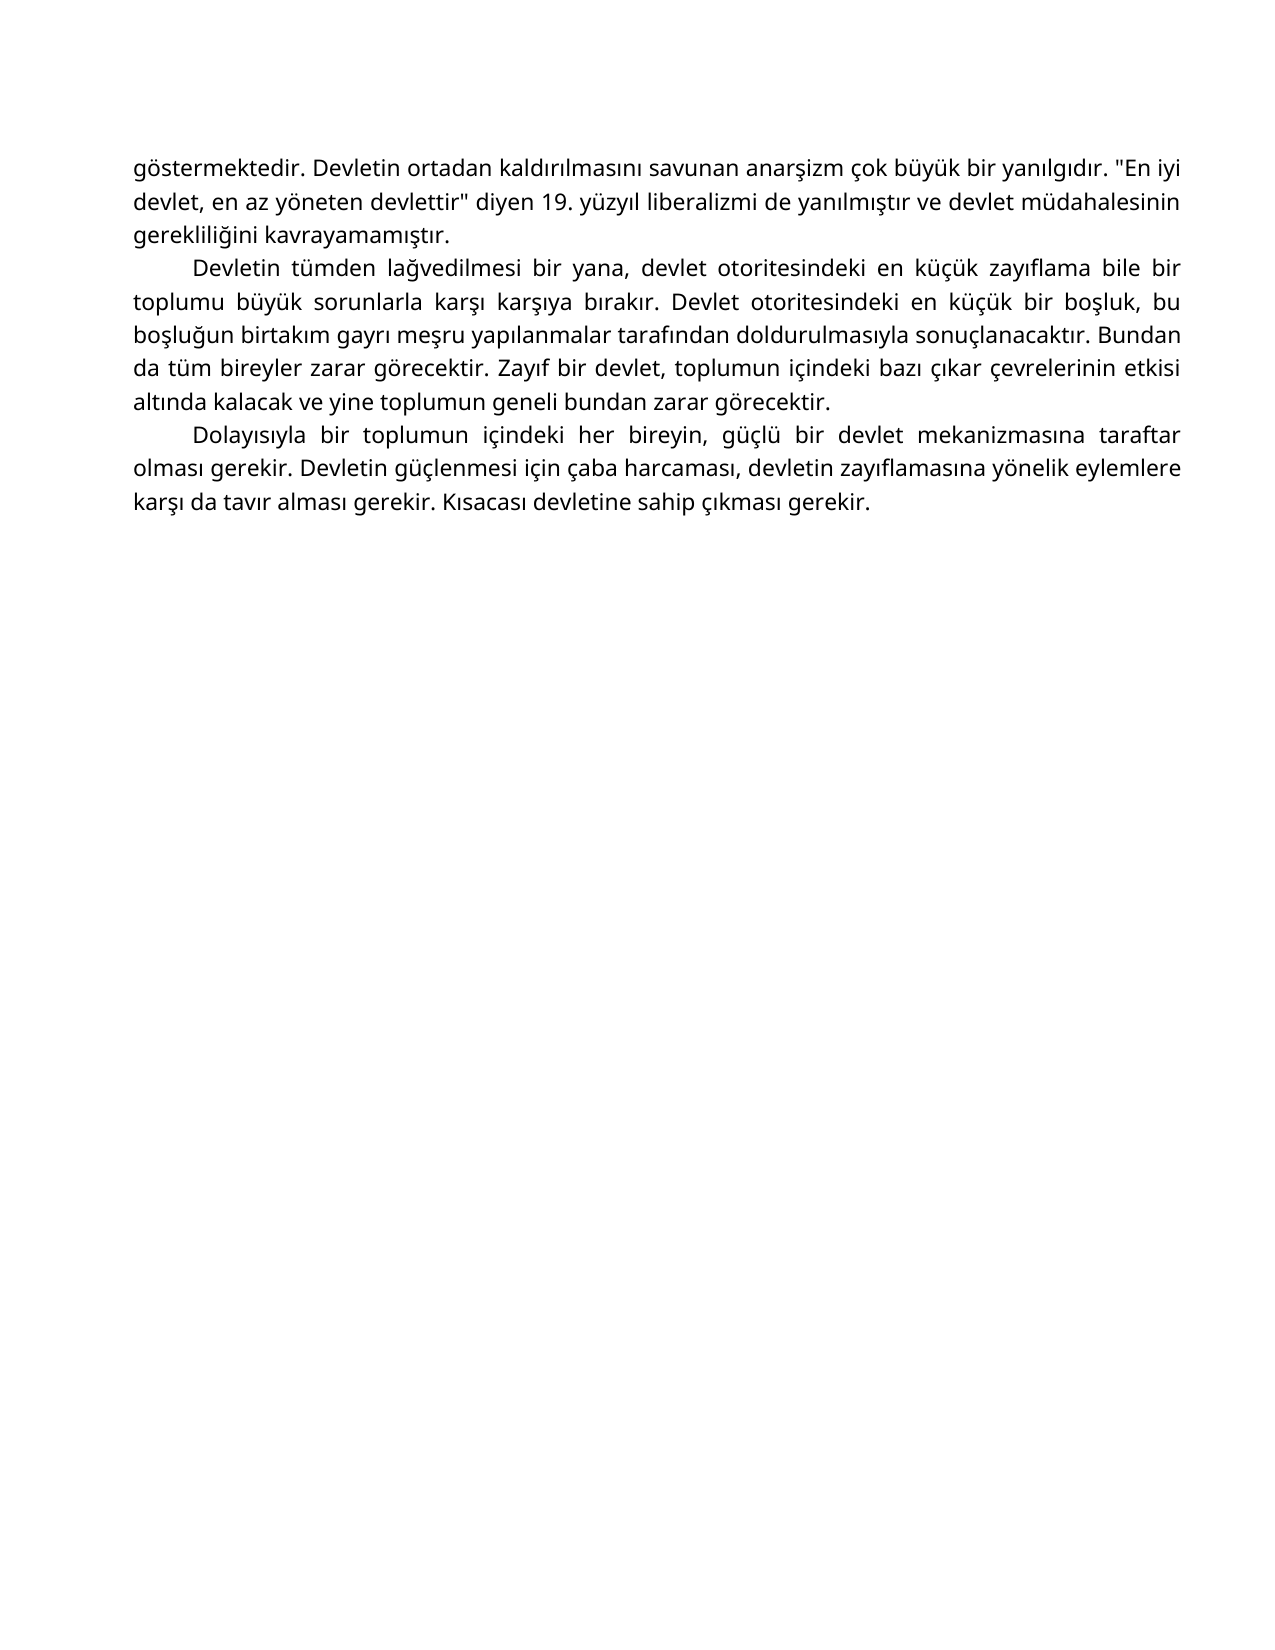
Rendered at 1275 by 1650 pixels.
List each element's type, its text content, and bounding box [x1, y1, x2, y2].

text Devletin tümden lağvedilmesi bir yana, devlet otoritesindeki en küçük zayıflama bile bir toplumu büyük sorunlarla karşı karşıya bırakır. Devlet otoritesindeki en küçük bir boşluk, bu boşluğun birtakım gayrı meşru yapılanmalar tarafından doldurulmasıyla sonuçlanacaktır. Bundan da tüm bireyler zarar görecektir. Zayıf bir devlet, toplumun içindeki bazı çıkar çevrelerinin etkisi altında kalacak ve yine toplumun geneli bundan zarar görecektir. [133, 250, 1182, 417]
text göstermektedir. Devletin ortadan kaldırılmasını savunan anarşizm çok büyük bir yanılgıdır. "En iyi devlet, en az yöneten devlettir" diyen 19. yüzyıl liberalizmi de yanılmıştır ve devlet müdahalesinin gerekliliğini kavrayamamıştır. [133, 150, 1182, 250]
text Dolayısıyla bir toplumun içindeki her bireyin, güçlü bir devlet mekanizmasına taraftar olması gerekir. Devletin güçlenmesi için çaba harcaması, devletin zayıflamasına yönelik eylemlere karşı da tavır alması gerekir. Kısacası devletine sahip çıkması gerekir. [133, 417, 1182, 517]
